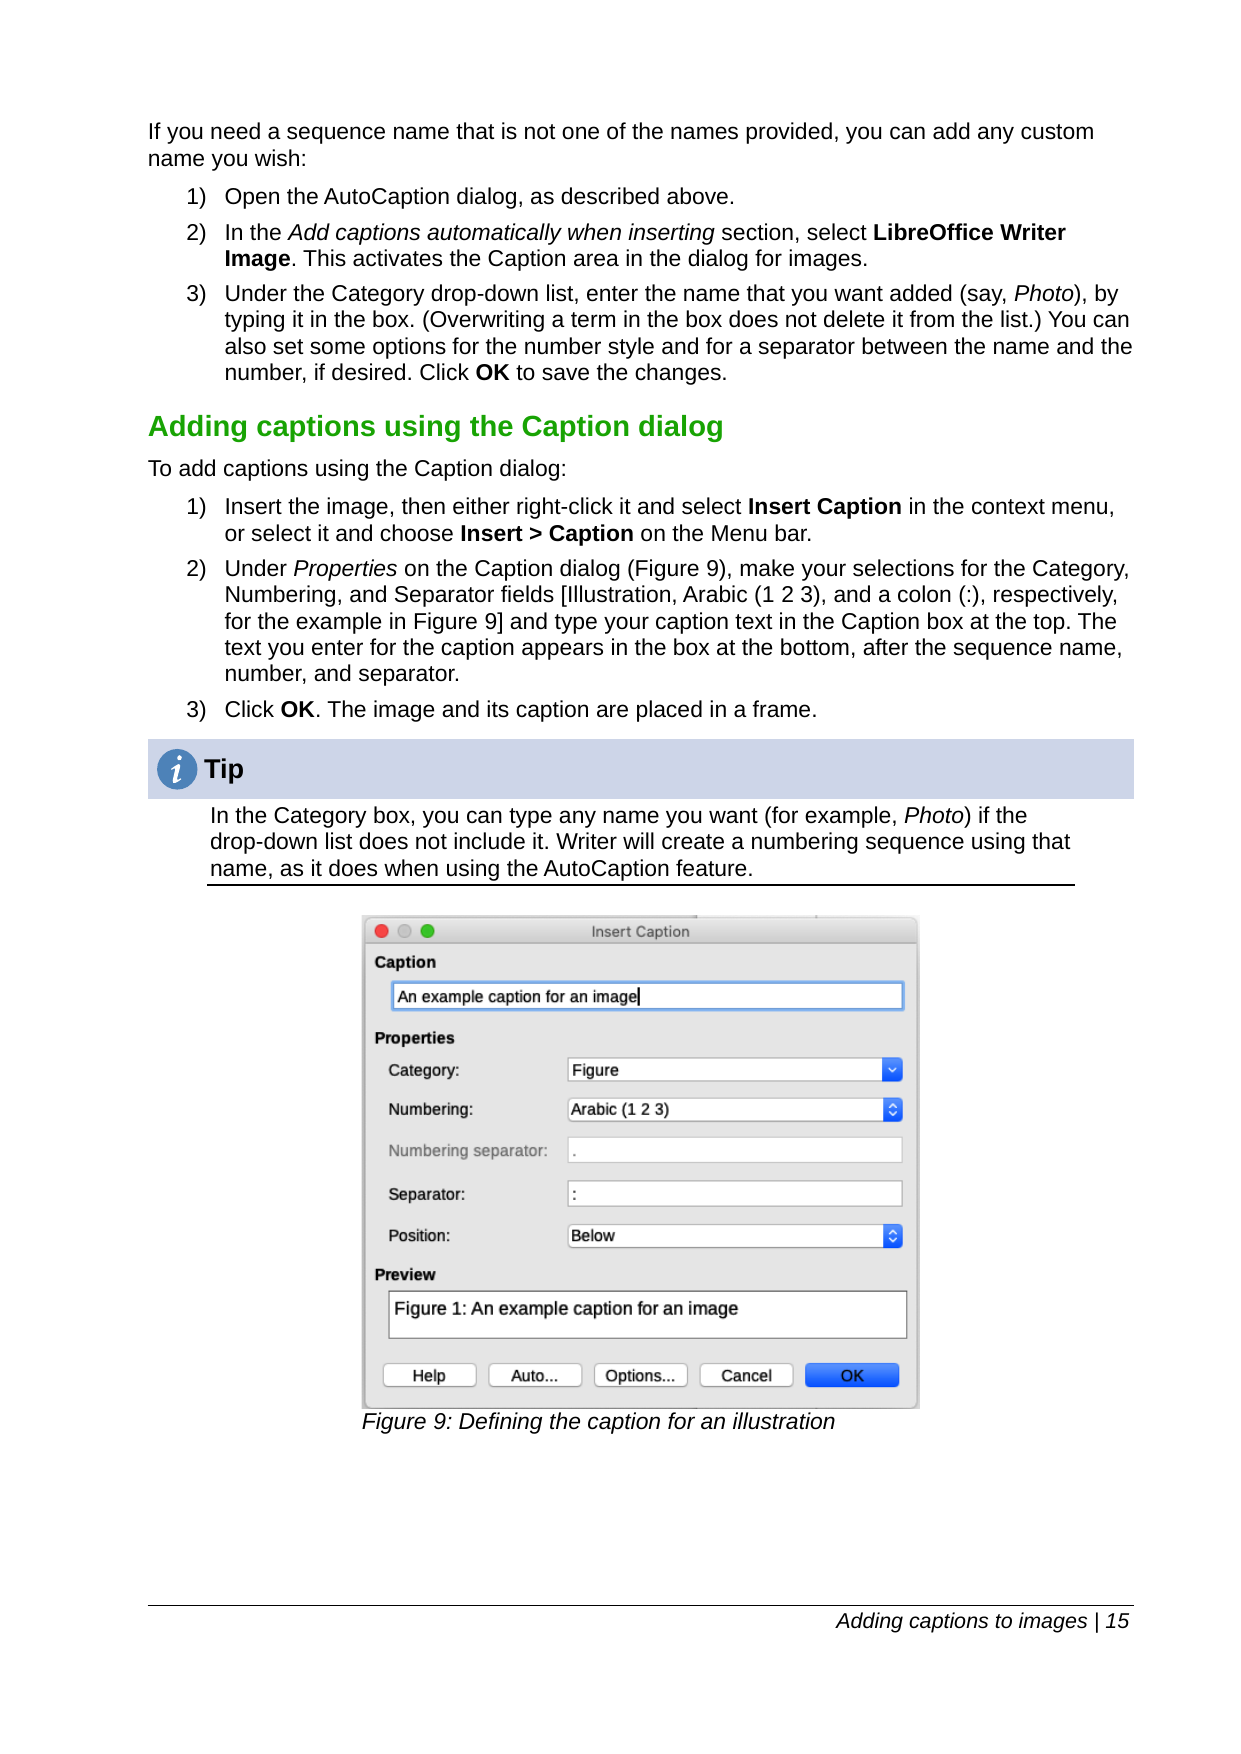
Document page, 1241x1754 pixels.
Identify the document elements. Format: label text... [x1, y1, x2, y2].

list Under Properties on the Caption dialog (Figure 9), make your selections for the Category, Numbering, and Separator fields [Illustration, Arabic (1 2 3), and a colon (:), respectively, for the example in Figure 9] and type your caption text in the Caption box at the top. The text you enter for the caption appears in the box at the bottom, after the sequence name, number, and separator. [207, 555, 1134, 687]
text In the Category box, you can type any name you want (for example, Photo) if the drop-down list does not include it. Writer will create a numbering sequence using that name, as it does when using the AutoCaption feature. [207, 799, 1075, 884]
list Under the Category drop-down list, enter the name that you want added (say, Photo), by typing it in the box. (Overwriting a term in the box does not delete it from the list.) You can also set some options for the number style and for a separator between the name and the number, if desired. Click OK to save the changes. [207, 280, 1134, 386]
text If you need a sequence name that is not one of the names provided, you can add any custom name you wish: [148, 118, 1134, 171]
list Insert the image, then either right-click it and select Insert Caption in the context menu, or select it and choose Insert > Caption on the Menu bar. [207, 493, 1134, 546]
subtitle Adding captions using the Caption dialog [148, 409, 1134, 443]
list Click OK. The image and its caption are placed in a frame. [207, 696, 1134, 722]
subtitle Tip [148, 739, 1134, 799]
text Figure 9: Defining the caption for an illustration [362, 1409, 920, 1435]
list In the Add captions automatically when inserting section, select LibreOffice Writer Image. This activates the Caption area in the dialog for images. [207, 218, 1134, 271]
list Open the AutoCaption dialog, as described above. [207, 183, 1134, 210]
picture [361, 915, 920, 1409]
list To add captions using the Caption dialog: [148, 454, 1134, 481]
